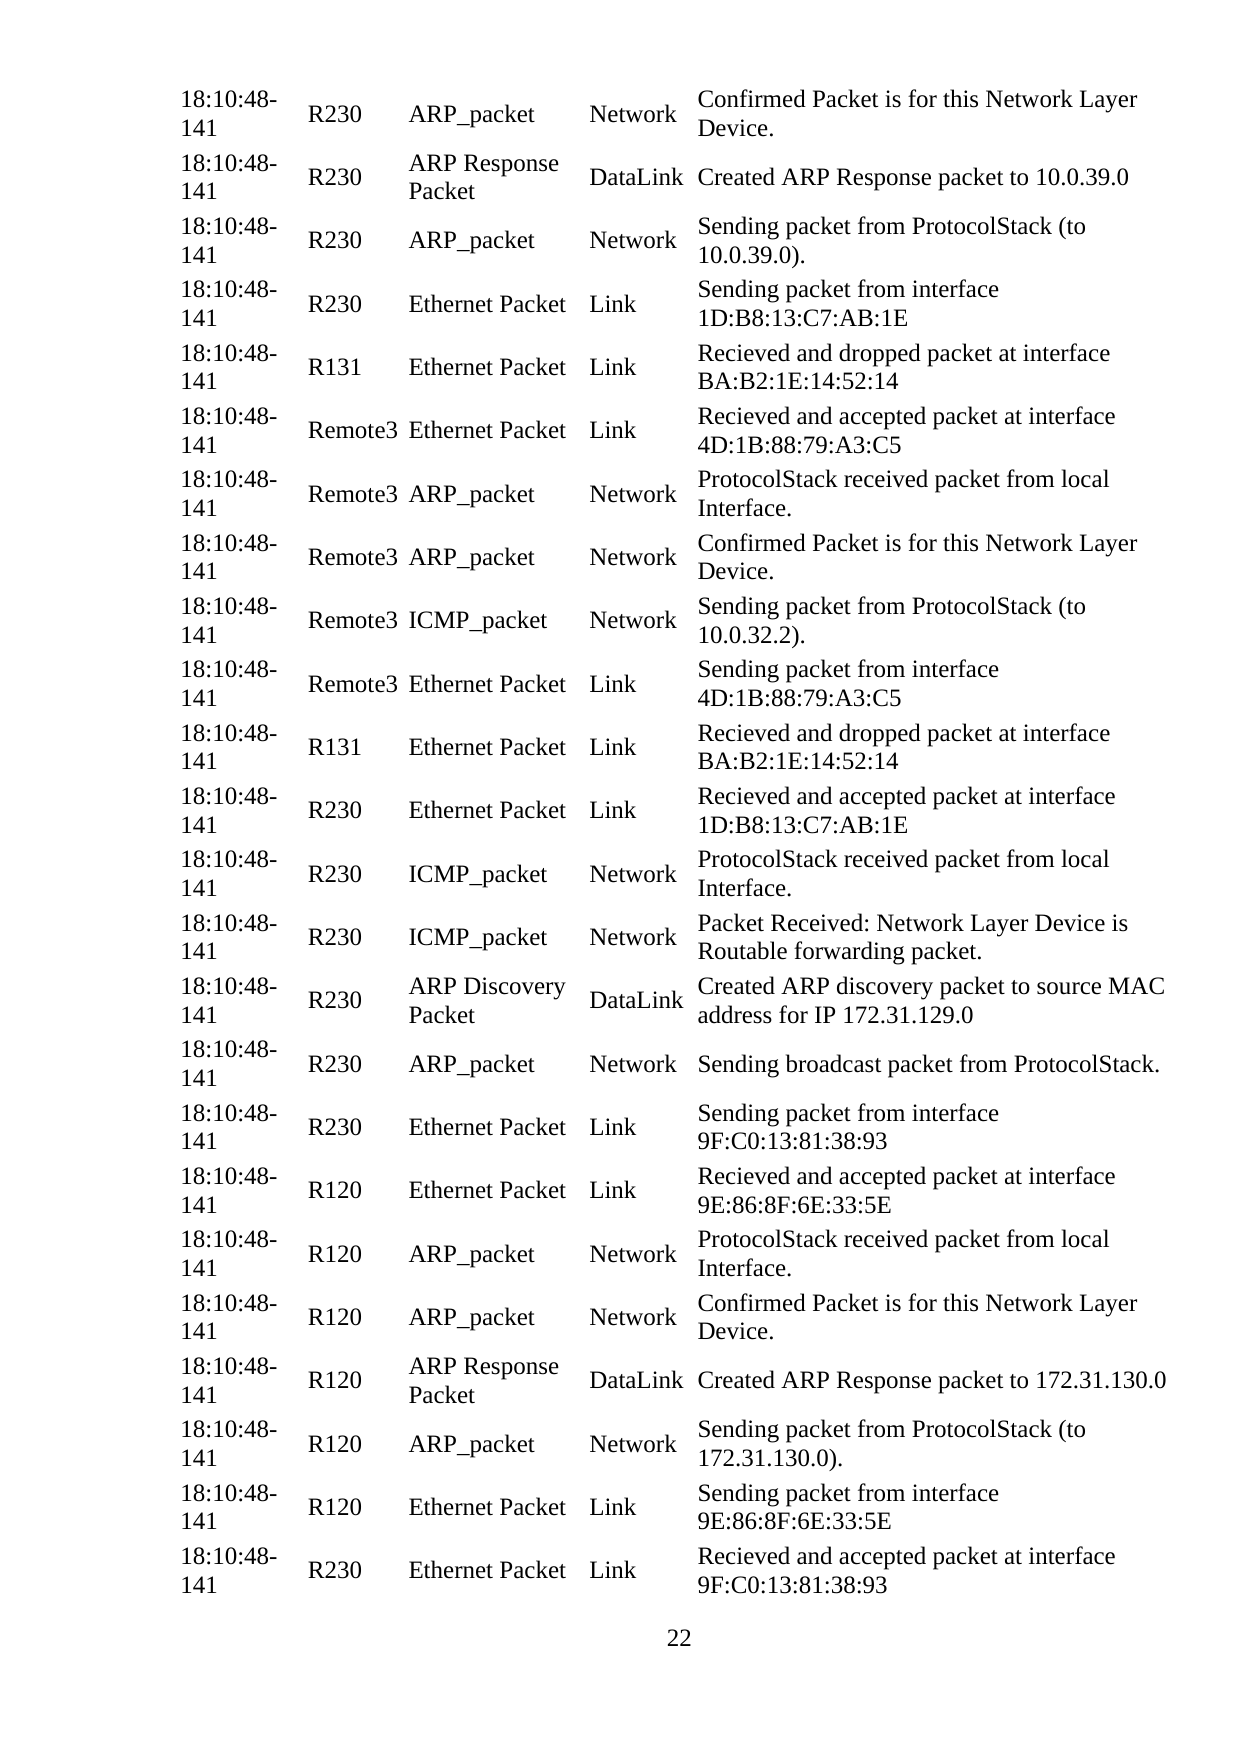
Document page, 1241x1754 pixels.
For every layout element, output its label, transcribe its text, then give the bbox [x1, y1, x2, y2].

table_cell Ethernet Packet [405, 335, 586, 398]
table_cell Remote3 [305, 651, 405, 715]
table_cell 18:10:48-141 [177, 841, 305, 905]
table_cell R230 [305, 271, 405, 335]
table_cell Network [586, 905, 694, 968]
table_cell 18:10:48-141 [177, 1285, 305, 1348]
table_cell Ethernet Packet [405, 1095, 586, 1158]
table_cell Remote3 [305, 588, 405, 651]
table_cell Network [586, 1411, 694, 1475]
table_cell Network [586, 1221, 694, 1285]
table_cell ARP_packet [405, 525, 586, 588]
table_cell ARP_packet [405, 1285, 586, 1348]
table_cell Ethernet Packet [405, 1538, 586, 1601]
table_cell Confirmed Packet is for this Network Layer Device. [694, 81, 1181, 145]
table_cell Sending packet from ProtocolStack (to 10.0.32.2). [694, 588, 1181, 651]
table_cell 18:10:48-141 [177, 1158, 305, 1221]
table_cell 18:10:48-141 [177, 651, 305, 715]
table_cell R120 [305, 1475, 405, 1538]
table_cell Confirmed Packet is for this Network Layer Device. [694, 525, 1181, 588]
table_cell R230 [305, 208, 405, 271]
table_cell Link [586, 1095, 694, 1158]
table_cell 18:10:48-141 [177, 968, 305, 1031]
table_cell Sending packet from interface 9E:86:8F:6E:33:5E [694, 1475, 1181, 1538]
table_cell 18:10:48-141 [177, 335, 305, 398]
table_cell ARP_packet [405, 1031, 586, 1095]
table_cell Recieved and accepted packet at interface 1D:B8:13:C7:AB:1E [694, 778, 1181, 841]
table_cell ICMP_packet [405, 588, 586, 651]
table_cell Network [586, 1285, 694, 1348]
table_cell R120 [305, 1221, 405, 1285]
table_cell R230 [305, 1538, 405, 1601]
table_cell 18:10:48-141 [177, 1475, 305, 1538]
table_cell ARP_packet [405, 81, 586, 145]
table_cell 18:10:48-141 [177, 271, 305, 335]
table_cell Network [586, 525, 694, 588]
table_cell Remote3 [305, 525, 405, 588]
table_cell Network [586, 1031, 694, 1095]
table_cell Recieved and dropped packet at interface BA:B2:1E:14:52:14 [694, 335, 1181, 398]
table_cell R230 [305, 841, 405, 905]
table_cell 18:10:48-141 [177, 778, 305, 841]
table_cell ProtocolStack received packet from local Interface. [694, 461, 1181, 525]
table_cell R120 [305, 1158, 405, 1221]
table_cell R230 [305, 145, 405, 208]
table_cell DataLink [586, 1348, 694, 1411]
table_cell DataLink [586, 968, 694, 1031]
table_cell Ethernet Packet [405, 271, 586, 335]
table_cell Remote3 [305, 398, 405, 461]
table_cell DataLink [586, 145, 694, 208]
table_cell Ethernet Packet [405, 715, 586, 778]
table_cell 18:10:48-141 [177, 1411, 305, 1475]
table_cell ARP_packet [405, 1221, 586, 1285]
table_cell Created ARP Response packet to 172.31.130.0 [694, 1348, 1181, 1411]
table_cell 18:10:48-141 [177, 208, 305, 271]
table_cell Recieved and dropped packet at interface BA:B2:1E:14:52:14 [694, 715, 1181, 778]
table_cell 18:10:48-141 [177, 145, 305, 208]
table_cell Sending packet from interface 9F:C0:13:81:38:93 [694, 1095, 1181, 1158]
table_cell R230 [305, 778, 405, 841]
table_cell Ethernet Packet [405, 398, 586, 461]
table_cell 18:10:48-141 [177, 1348, 305, 1411]
table_cell Link [586, 335, 694, 398]
table_cell ARP_packet [405, 461, 586, 525]
table_cell R230 [305, 905, 405, 968]
table_cell R230 [305, 968, 405, 1031]
table_cell Ethernet Packet [405, 1158, 586, 1221]
table_cell ARP_packet [405, 208, 586, 271]
table_cell Link [586, 1538, 694, 1601]
table_cell Link [586, 651, 694, 715]
table_cell Ethernet Packet [405, 778, 586, 841]
table_cell Link [586, 1158, 694, 1221]
table_cell 18:10:48-141 [177, 715, 305, 778]
table_cell 18:10:48-141 [177, 398, 305, 461]
table_cell Ethernet Packet [405, 651, 586, 715]
table_cell 18:10:48-141 [177, 588, 305, 651]
table_cell Confirmed Packet is for this Network Layer Device. [694, 1285, 1181, 1348]
table_cell Recieved and accepted packet at interface 9E:86:8F:6E:33:5E [694, 1158, 1181, 1221]
table_cell 18:10:48-141 [177, 525, 305, 588]
table_cell Recieved and accepted packet at interface 4D:1B:88:79:A3:C5 [694, 398, 1181, 461]
table_cell Link [586, 398, 694, 461]
table_cell R120 [305, 1285, 405, 1348]
table_cell 18:10:48-141 [177, 461, 305, 525]
table_cell Packet Received: Network Layer Device is Routable forwarding packet. [694, 905, 1181, 968]
table_cell ICMP_packet [405, 905, 586, 968]
table_cell Network [586, 588, 694, 651]
table_cell Network [586, 461, 694, 525]
table_cell ARP Response Packet [405, 145, 586, 208]
table_cell ProtocolStack received packet from local Interface. [694, 841, 1181, 905]
table_cell R131 [305, 715, 405, 778]
table_cell R230 [305, 1095, 405, 1158]
table_cell Link [586, 715, 694, 778]
table_cell ARP Discovery Packet [405, 968, 586, 1031]
table_cell 18:10:48-141 [177, 1031, 305, 1095]
table_cell Network [586, 841, 694, 905]
table_cell 18:10:48-141 [177, 1538, 305, 1601]
table_cell Link [586, 271, 694, 335]
table_cell Network [586, 208, 694, 271]
table_cell Created ARP Response packet to 10.0.39.0 [694, 145, 1181, 208]
table_cell Link [586, 778, 694, 841]
table_cell R120 [305, 1411, 405, 1475]
table_cell R131 [305, 335, 405, 398]
table_cell ARP Response Packet [405, 1348, 586, 1411]
table_cell R230 [305, 81, 405, 145]
table_cell 18:10:48-141 [177, 81, 305, 145]
table_cell Link [586, 1475, 694, 1538]
table_cell ARP_packet [405, 1411, 586, 1475]
table_cell Network [586, 81, 694, 145]
table_cell Sending packet from interface 4D:1B:88:79:A3:C5 [694, 651, 1181, 715]
table_cell Remote3 [305, 461, 405, 525]
table_cell Created ARP discovery packet to source MAC address for IP 172.31.129.0 [694, 968, 1181, 1031]
table_cell Sending broadcast packet from ProtocolStack. [694, 1031, 1181, 1095]
table_cell 18:10:48-141 [177, 1221, 305, 1285]
table_cell Recieved and accepted packet at interface 9F:C0:13:81:38:93 [694, 1538, 1181, 1601]
table_cell Sending packet from ProtocolStack (to 172.31.130.0). [694, 1411, 1181, 1475]
table_cell R230 [305, 1031, 405, 1095]
table_cell R120 [305, 1348, 405, 1411]
table_cell ICMP_packet [405, 841, 586, 905]
table_cell 18:10:48-141 [177, 905, 305, 968]
table_cell Sending packet from ProtocolStack (to 10.0.39.0). [694, 208, 1181, 271]
table_cell ProtocolStack received packet from local Interface. [694, 1221, 1181, 1285]
table_cell 18:10:48-141 [177, 1095, 305, 1158]
table_cell Sending packet from interface 1D:B8:13:C7:AB:1E [694, 271, 1181, 335]
table_cell Ethernet Packet [405, 1475, 586, 1538]
